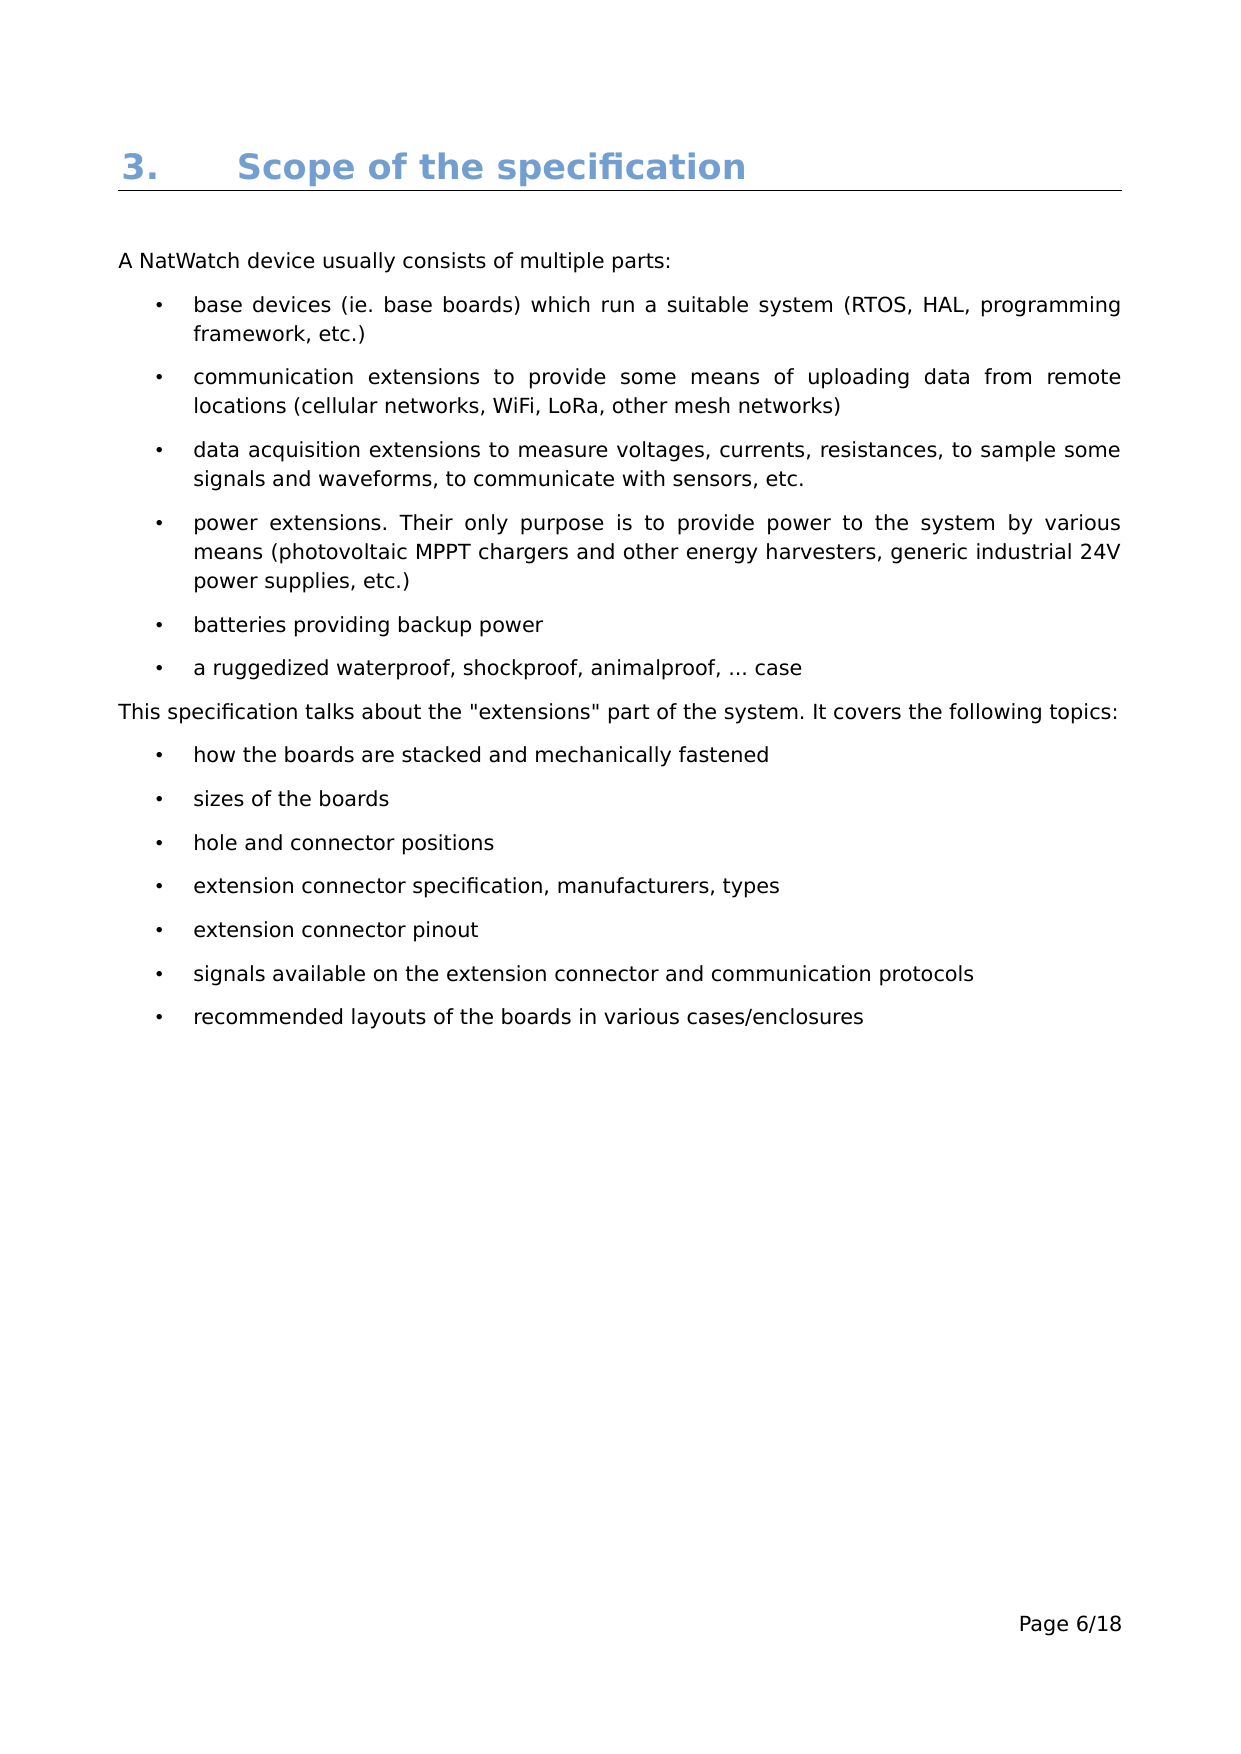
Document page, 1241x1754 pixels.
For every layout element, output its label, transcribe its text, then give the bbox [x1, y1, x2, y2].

list recommended layouts of the boards in various cases/enclosures [156, 1005, 1122, 1030]
list data acquisition extensions to measure voltages, currents, resistances, to sample some signals and waveforms, to communicate with sensors, etc. [156, 438, 1122, 491]
list communication extensions to provide some means of uploading data from remote locations (cellular networks, WiFi, LoRa, other mesh networks) [156, 365, 1122, 419]
list extension connector pinout [156, 918, 1122, 942]
list hole and connector positions [156, 831, 1122, 855]
list sizes of the boards [156, 787, 1122, 811]
text A NatWatch device usually consists of multiple parts: [118, 249, 1122, 273]
text This specification talks about the "extensions" part of the system. It covers the following topics: [118, 700, 1122, 724]
list base devices (ie. base boards) which run a suitable system (RTOS, HAL, programming framework, etc.) [156, 293, 1122, 346]
list power extensions. Their only purpose is to provide power to the system by various means (photovoltaic MPPT chargers and other energy harvesters, generic industrial 24V power supplies, etc.) [156, 511, 1122, 593]
list batteries providing backup power [156, 613, 1122, 637]
list how the boards are stacked and mechanically fastened [156, 743, 1122, 768]
list signals available on the extension connector and communication protocols [156, 962, 1122, 986]
subtitle Scope of the specification [118, 144, 1122, 190]
list extension connector specification, manufacturers, types [156, 874, 1122, 899]
list a ruggedized waterproof, shockproof, animalproof, ... case [156, 656, 1122, 681]
